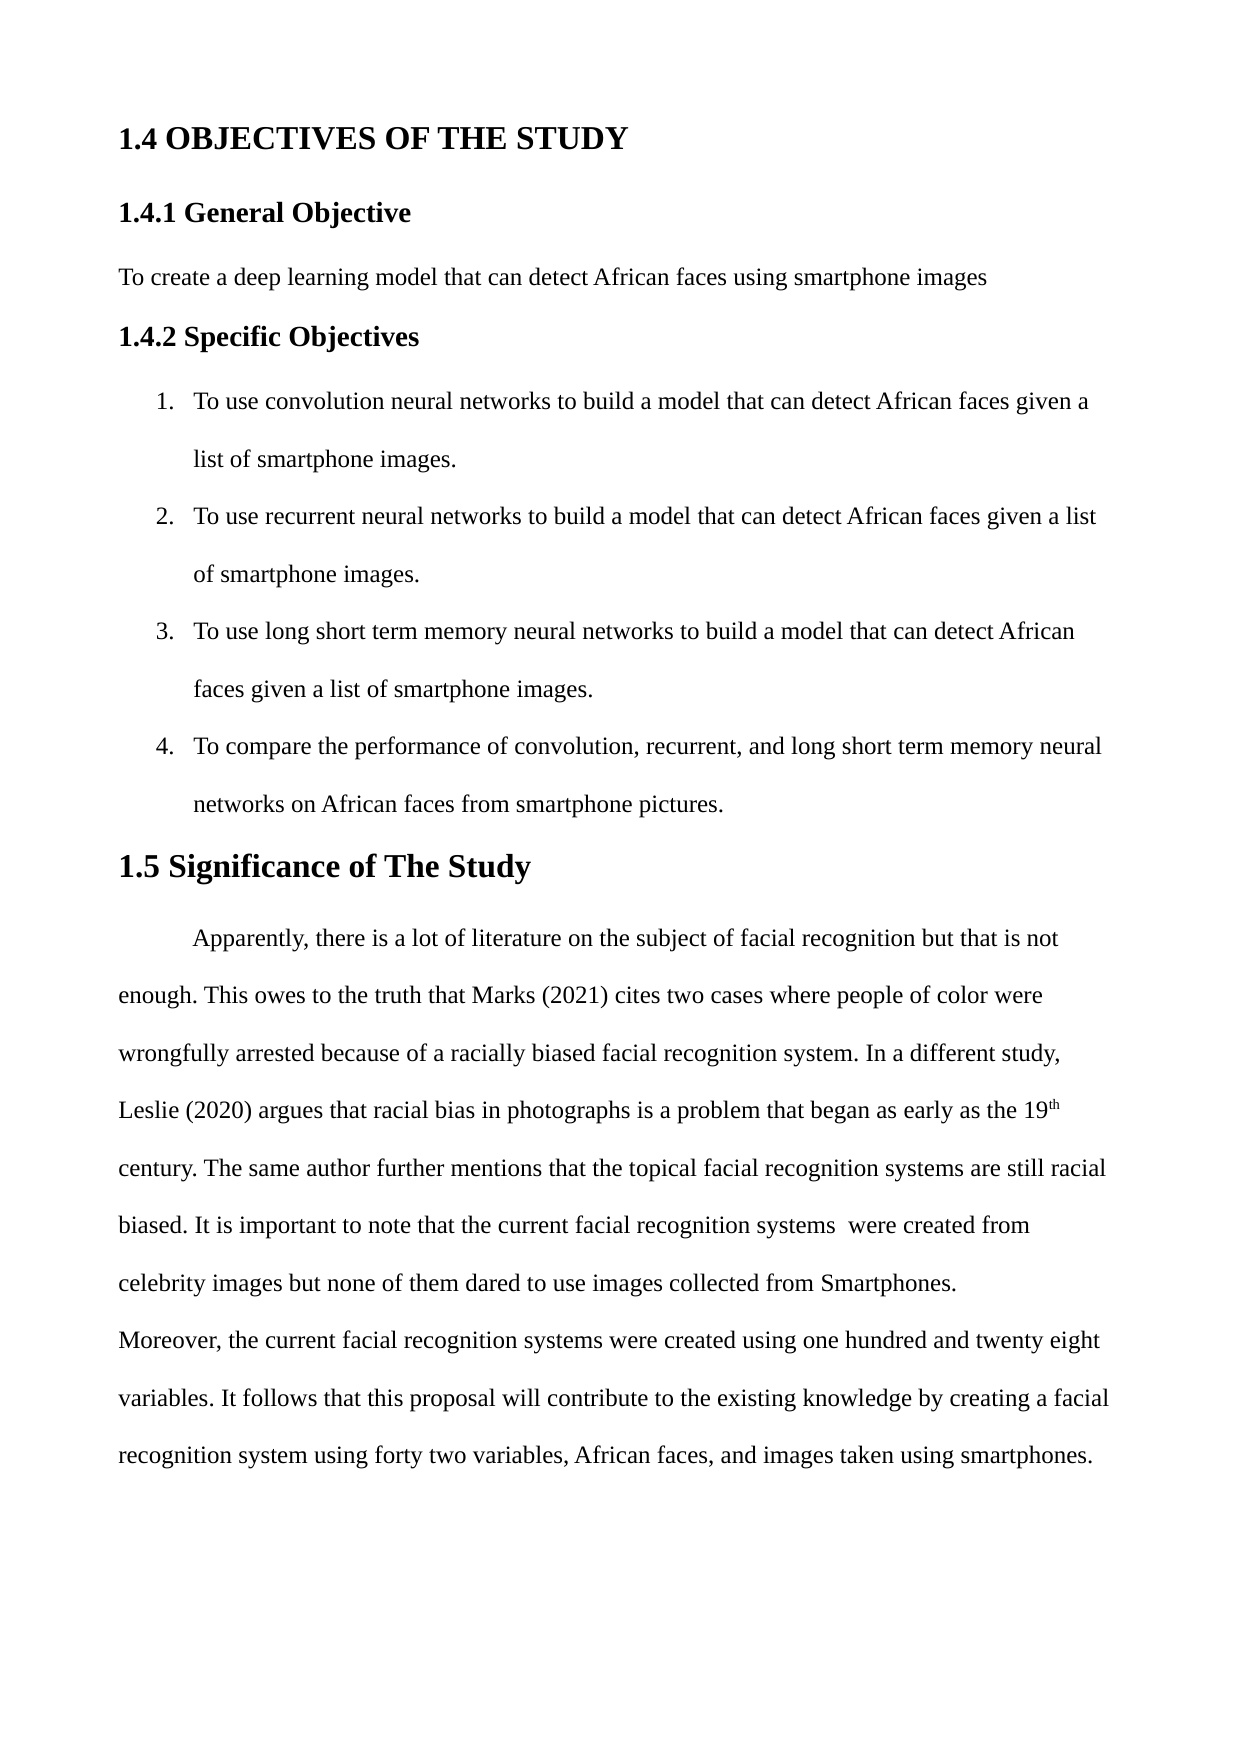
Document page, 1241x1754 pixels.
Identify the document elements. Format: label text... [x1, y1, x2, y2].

text Moreover, the current facial recognition systems were created using one hundred and twenty eight variables. It follows that this proposal will contribute to the existing knowledge by creating a facial recognition system using forty two variables, African faces, and images taken using smartphones. [118, 1326, 1122, 1469]
text 1.4.2 Specific Objectives [118, 319, 1122, 353]
list To use recurrent neural networks to build a model that can detect African faces given a list of smartphone images. [156, 501, 1122, 588]
list To use convolution neural networks to build a model that can detect African faces given a list of smartphone images. [156, 386, 1122, 473]
text 1.5 Significance of The Study [118, 846, 1122, 885]
text To create a deep learning model that can detect African faces using smartphone images [118, 262, 1122, 291]
list To use long short term memory neural networks to build a model that can detect African faces given a list of smartphone images. [156, 616, 1122, 703]
list To compare the performance of convolution, recurrent, and long short term memory neural networks on African faces from smartphone pictures. [156, 731, 1122, 818]
text 1.4.1 General Objective [118, 195, 1122, 228]
text 1.4 OBJECTIVES OF THE STUDY [118, 118, 1122, 156]
text Apparently, there is a lot of literature on the subject of facial recognition but that is not enough. This owes to the truth that Marks (2021) cites two cases where people of color were wrongfully arrested because of a racially biased facial recognition system. In a different study, Leslie (2020) argues that racial bias in photographs is a problem that began as early as the 19th century. The same author further mentions that the topical facial recognition systems are still racial biased. It is important to note that the current facial recognition systems were created from celebrity images but none of them dared to use images collected from Smartphones. [118, 923, 1122, 1297]
